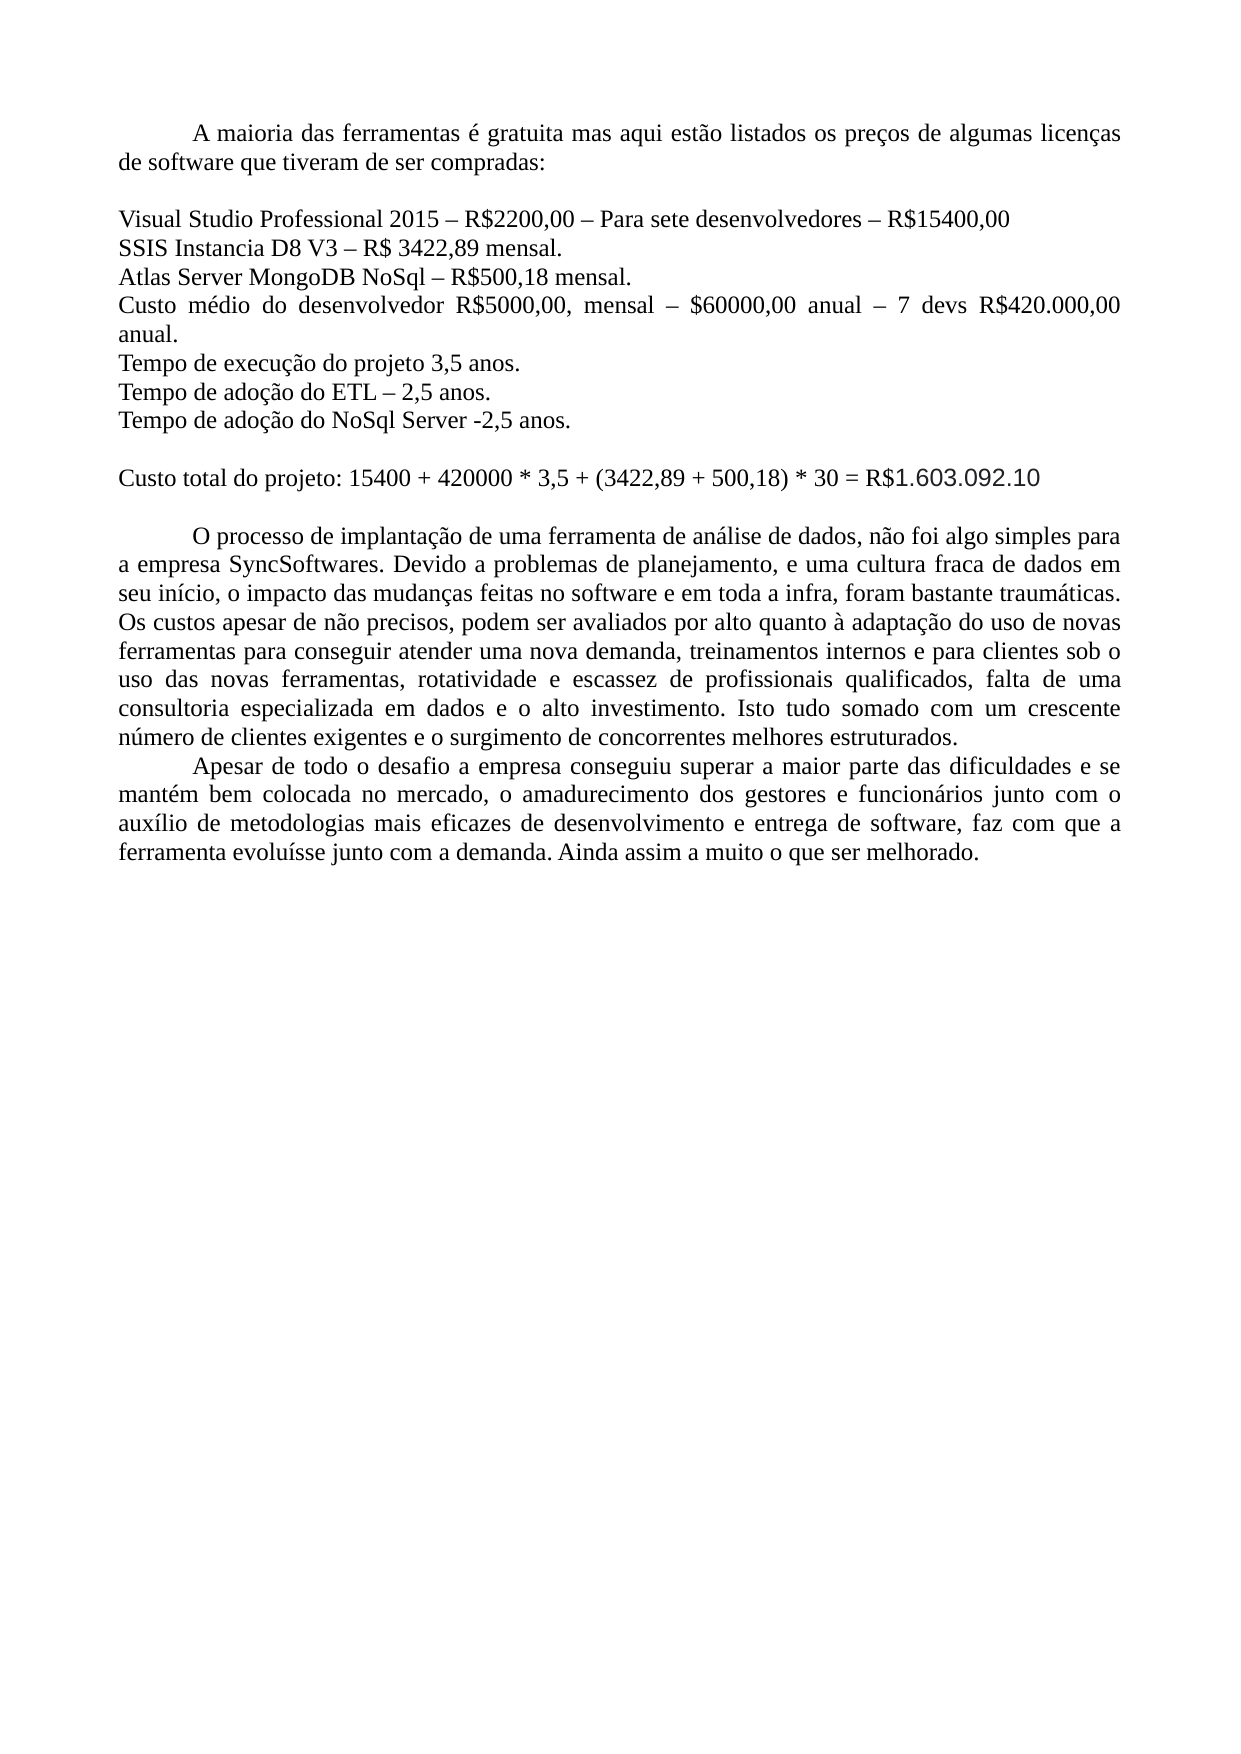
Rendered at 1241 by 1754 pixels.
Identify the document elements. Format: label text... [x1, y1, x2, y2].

text Tempo de adoção do ETL – 2,5 anos. [118, 377, 1122, 406]
text Custo total do projeto: 15400 + 420000 * 3,5 + (3422,89 + 500,18) * 30 = R$1.603.092.10 [118, 463, 1122, 492]
text Custo médio do desenvolvedor R$5000,00, mensal – $60000,00 anual – 7 devs R$420.000,00 anual. [118, 291, 1122, 348]
text A maioria das ferramentas é gratuita mas aqui estão listados os preços de algumas licenças de software que tiveram de ser compradas: [118, 118, 1122, 176]
text Tempo de execução do projeto 3,5 anos. [118, 348, 1122, 377]
text Atlas Server MongoDB NoSql – R$500,18 mensal. [118, 262, 1122, 291]
text Tempo de adoção do NoSql Server -2,5 anos. [118, 406, 1122, 434]
text O processo de implantação de uma ferramenta de análise de dados, não foi algo simples para a empresa SyncSoftwares. Devido a problemas de planejamento, e uma cultura fraca de dados em seu início, o impacto das mudanças feitas no software e em toda a infra, foram bastante traumáticas. Os custos apesar de não precisos, podem ser avaliados por alto quanto à adaptação do uso de novas ferramentas para conseguir atender uma nova demanda, treinamentos internos e para clientes sob o uso das novas ferramentas, rotatividade e escassez de profissionais qualificados, falta de uma consultoria especializada em dados e o alto investimento. Isto tudo somado com um crescente número de clientes exigentes e o surgimento de concorrentes melhores estruturados. [118, 521, 1122, 751]
text Visual Studio Professional 2015 – R$2200,00 – Para sete desenvolvedores – R$15400,00 [118, 204, 1122, 233]
text SSIS Instancia D8 V3 – R$ 3422,89 mensal. [118, 233, 1122, 262]
text Apesar de todo o desafio a empresa conseguiu superar a maior parte das dificuldades e se mantém bem colocada no mercado, o amadurecimento dos gestores e funcionários junto com o auxílio de metodologias mais eficazes de desenvolvimento e entrega de software, faz com que a ferramenta evoluísse junto com a demanda. Ainda assim a muito o que ser melhorado. [118, 751, 1122, 866]
